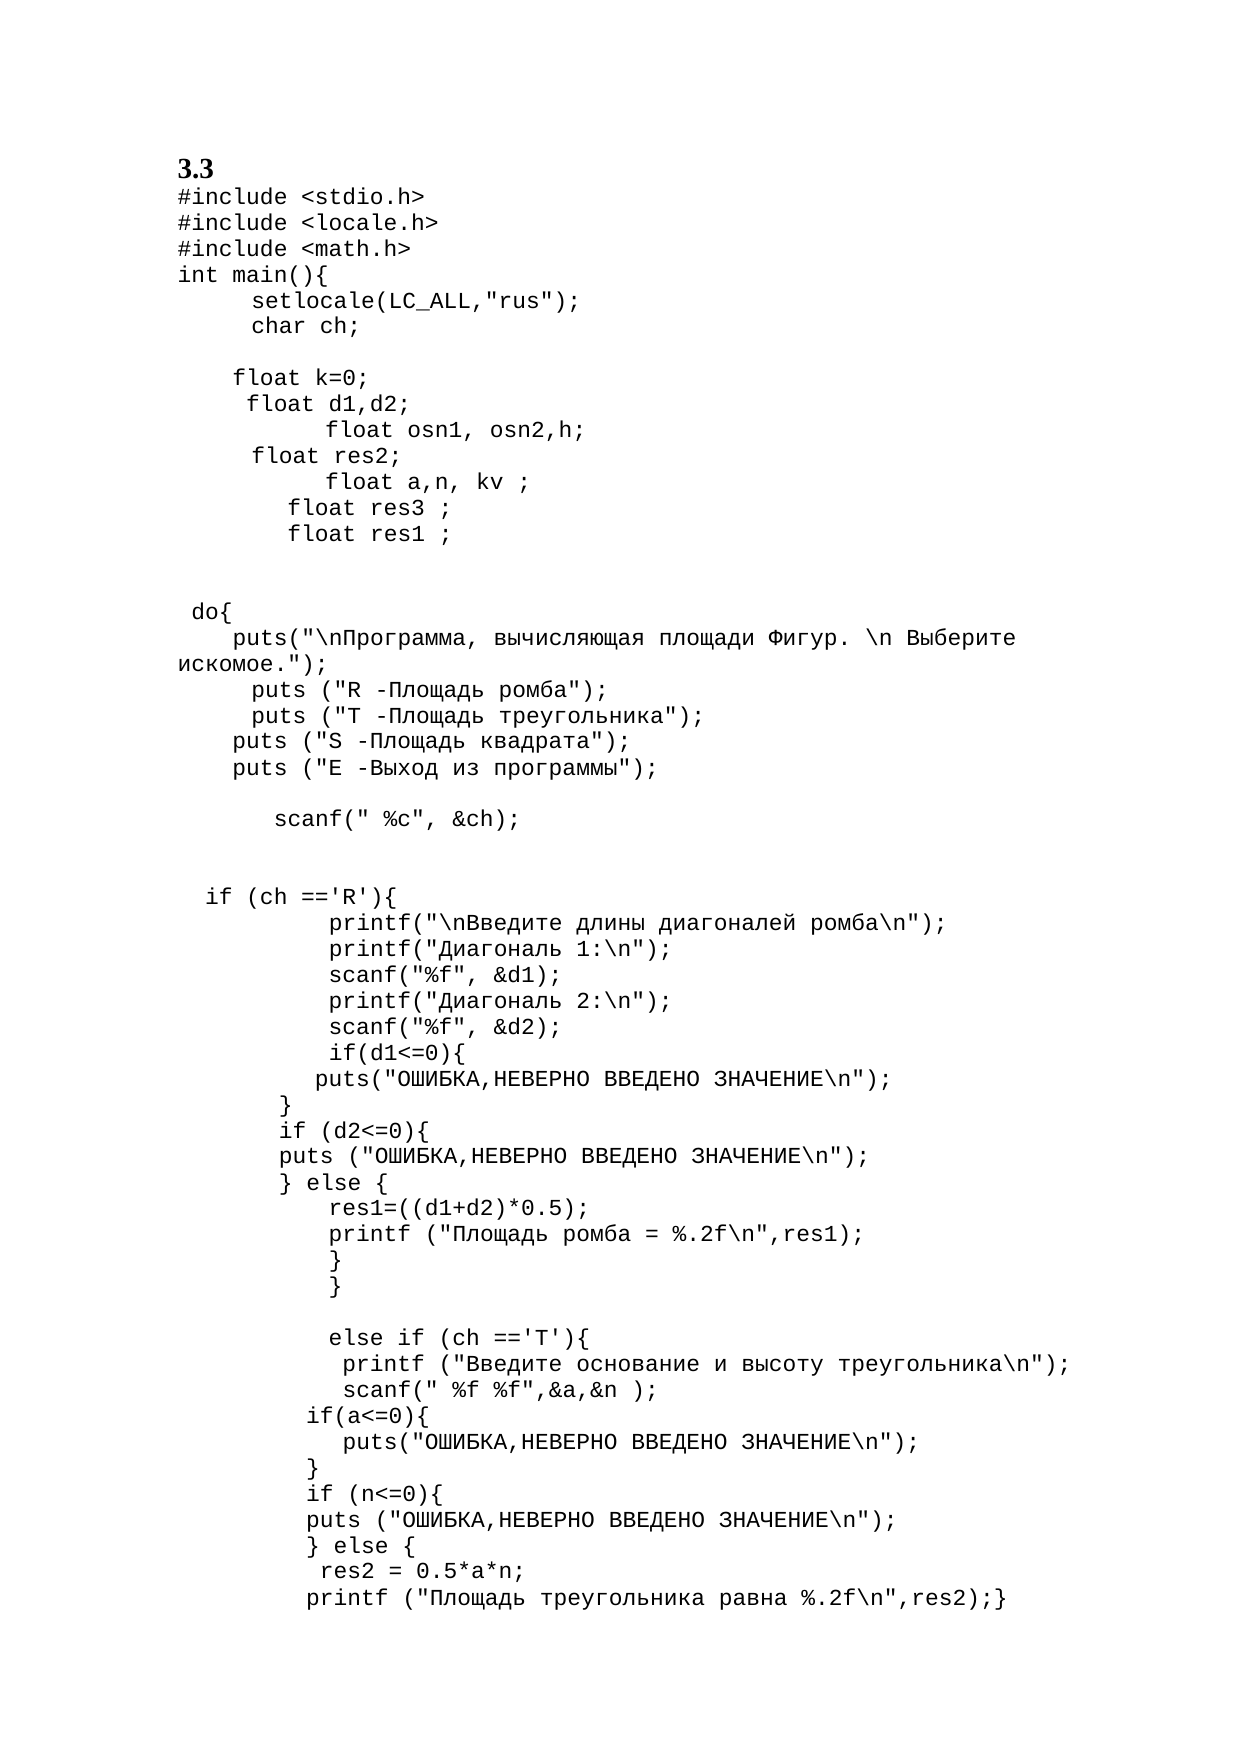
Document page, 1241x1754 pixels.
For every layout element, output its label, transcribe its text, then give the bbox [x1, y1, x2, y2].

text else if (ch =='T'){ [177, 1326, 1152, 1352]
text if (d2<=0){ [177, 1119, 1152, 1145]
text #include <math.h> [177, 237, 1152, 263]
text float osn1, osn2,h; [177, 419, 1152, 444]
text puts("ОШИБКА,НЕВЕРНО ВВЕДЕНО ЗНАЧЕНИЕ\n"); [177, 1067, 1152, 1093]
text if (n<=0){ [177, 1482, 1152, 1508]
text puts ("T -Площадь треугольника"); [177, 704, 1152, 730]
text if (ch =='R'){ [177, 886, 1152, 911]
text setlocale(LC_ALL,"rus"); [177, 289, 1152, 315]
text 3.3 [177, 152, 1152, 185]
text printf("Диагональ 1:\n"); [177, 937, 1152, 963]
text } [177, 1274, 1152, 1301]
text puts ("S -Площадь квадрата"); [177, 730, 1152, 756]
text #include <stdio.h> [177, 185, 1152, 211]
text float a,n, kv ; [177, 471, 1152, 496]
text scanf(" %f %f",&a,&n ); [177, 1378, 1152, 1404]
text scanf("%f", &d2); [177, 1015, 1152, 1041]
text } else { [177, 1534, 1152, 1560]
text if(d1<=0){ [177, 1041, 1152, 1067]
text int main(){ [177, 263, 1152, 289]
text puts ("ОШИБКА,НЕВЕРНО ВВЕДЕНО ЗНАЧЕНИЕ\n"); [177, 1508, 1152, 1534]
text printf ("Площадь ромба = %.2f\n",res1); [177, 1223, 1152, 1249]
text char ch; [177, 315, 1152, 341]
text float res2; [177, 444, 1152, 471]
text float res3 ; [177, 496, 1152, 522]
text puts("ОШИБКА,НЕВЕРНО ВВЕДЕНО ЗНАЧЕНИЕ\n"); [177, 1430, 1152, 1456]
text res1=((d1+d2)*0.5); [177, 1197, 1152, 1223]
text res2 = 0.5*a*n; [177, 1560, 1152, 1586]
text printf ("Площадь треугольника равна %.2f\n",res2);} [177, 1586, 1152, 1612]
text printf("Диагональ 2:\n"); [177, 989, 1152, 1015]
text puts ("E -Выход из программы"); [177, 756, 1152, 782]
text } [177, 1249, 1152, 1274]
text float res1 ; [177, 522, 1152, 548]
text } [177, 1093, 1152, 1119]
text float k=0; [177, 367, 1152, 393]
text #include <locale.h> [177, 211, 1152, 237]
text } [177, 1456, 1152, 1482]
text scanf(" %c", &ch); [177, 808, 1152, 834]
text } else { [177, 1171, 1152, 1197]
text puts("\nПрограмма, вычисляющая площади Фигур. \n Выберите искомое."); [177, 626, 1152, 678]
text if(a<=0){ [177, 1404, 1152, 1430]
text puts ("R -Площадь ромба"); [177, 678, 1152, 704]
text puts ("ОШИБКА,НЕВЕРНО ВВЕДЕНО ЗНАЧЕНИЕ\n"); [177, 1145, 1152, 1171]
text float d1,d2; [177, 393, 1152, 419]
text printf ("Введите основание и высоту треугольника\n"); [177, 1352, 1152, 1378]
text do{ [177, 600, 1152, 626]
text scanf("%f", &d1); [177, 963, 1152, 989]
text printf("\nВведите длины диагоналей ромба\n"); [177, 911, 1152, 937]
